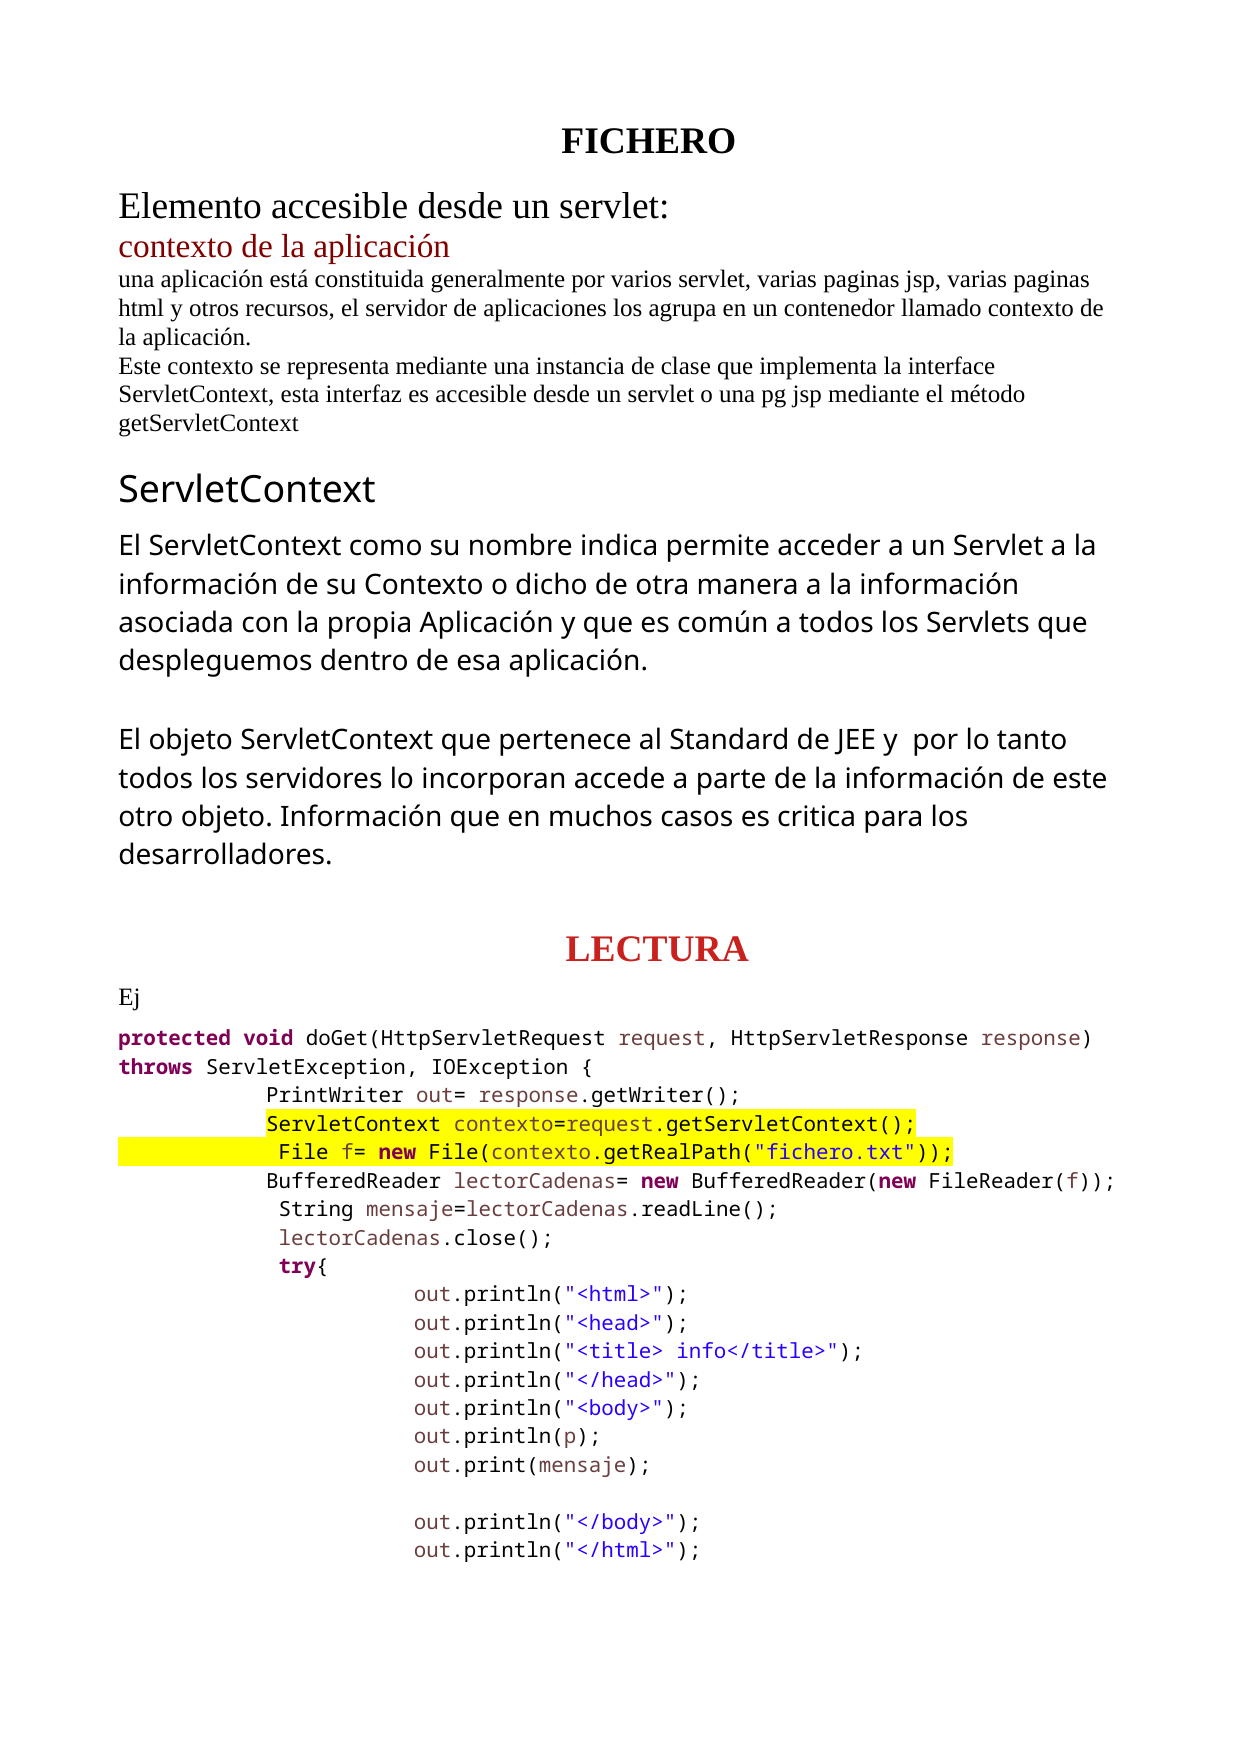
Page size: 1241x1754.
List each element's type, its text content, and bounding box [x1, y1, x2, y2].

text out.println("<head>"); [118, 1308, 1122, 1336]
text out.println(p); [118, 1422, 1122, 1450]
text El ServletContext como su nombre indica permite acceder a un Servlet a la información de su Contexto o dicho de otra manera a la información asociada con la propia Aplicación y que es común a todos los Servlets que despleguemos dentro de esa aplicación. [118, 526, 1122, 679]
text PrintWriter out= response.getWriter(); [118, 1080, 1122, 1109]
text out.println("</html>"); [118, 1535, 1122, 1564]
text Este contexto se representa mediante una instancia de clase que implementa la interface ServletContext, esta interfaz es accesible desde un servlet o una pg jsp mediante el método getServletContext [118, 351, 1122, 437]
text Elemento accesible desde un servlet: [118, 183, 1122, 226]
text una aplicación está constituida generalmente por varios servlet, varias paginas jsp, varias paginas html y otros recursos, el servidor de aplicaciones los agrupa en un contenedor llamado contexto de la aplicación. [118, 264, 1122, 351]
text LECTURA [118, 927, 1122, 970]
text Ej [118, 982, 1122, 1011]
text out.println("<html>"); [118, 1279, 1122, 1308]
text BufferedReader lectorCadenas= new BufferedReader(new FileReader(f)); [118, 1166, 1122, 1194]
text out.println("<title> info</title>"); [118, 1336, 1122, 1365]
text El objeto ServletContext que pertenece al Standard de JEE y por lo tanto todos los servidores lo incorporan accede a parte de la información de este otro objeto. Información que en muchos casos es critica para los desarrolladores. [118, 719, 1122, 873]
text protected void doGet(HttpServletRequest request, HttpServletResponse response) throws ServletException, IOException { [118, 1023, 1122, 1080]
text contexto de la aplicación [118, 226, 1122, 264]
text lectorCadenas.close(); [118, 1223, 1122, 1251]
text try{ [118, 1251, 1122, 1279]
text out.println("</head>"); [118, 1365, 1122, 1393]
text out.println("<body>"); [118, 1393, 1122, 1422]
text String mensaje=lectorCadenas.readLine(); [118, 1194, 1122, 1223]
text ServletContext contexto=request.getServletContext(); [118, 1109, 1122, 1137]
text FICHERO [118, 118, 1122, 161]
text File f= new File(contexto.getRealPath("fichero.txt")); [118, 1137, 1122, 1166]
text out.print(mensaje); [118, 1450, 1122, 1478]
text out.println("</body>"); [118, 1507, 1122, 1535]
subtitle ServletContext [118, 462, 1122, 513]
